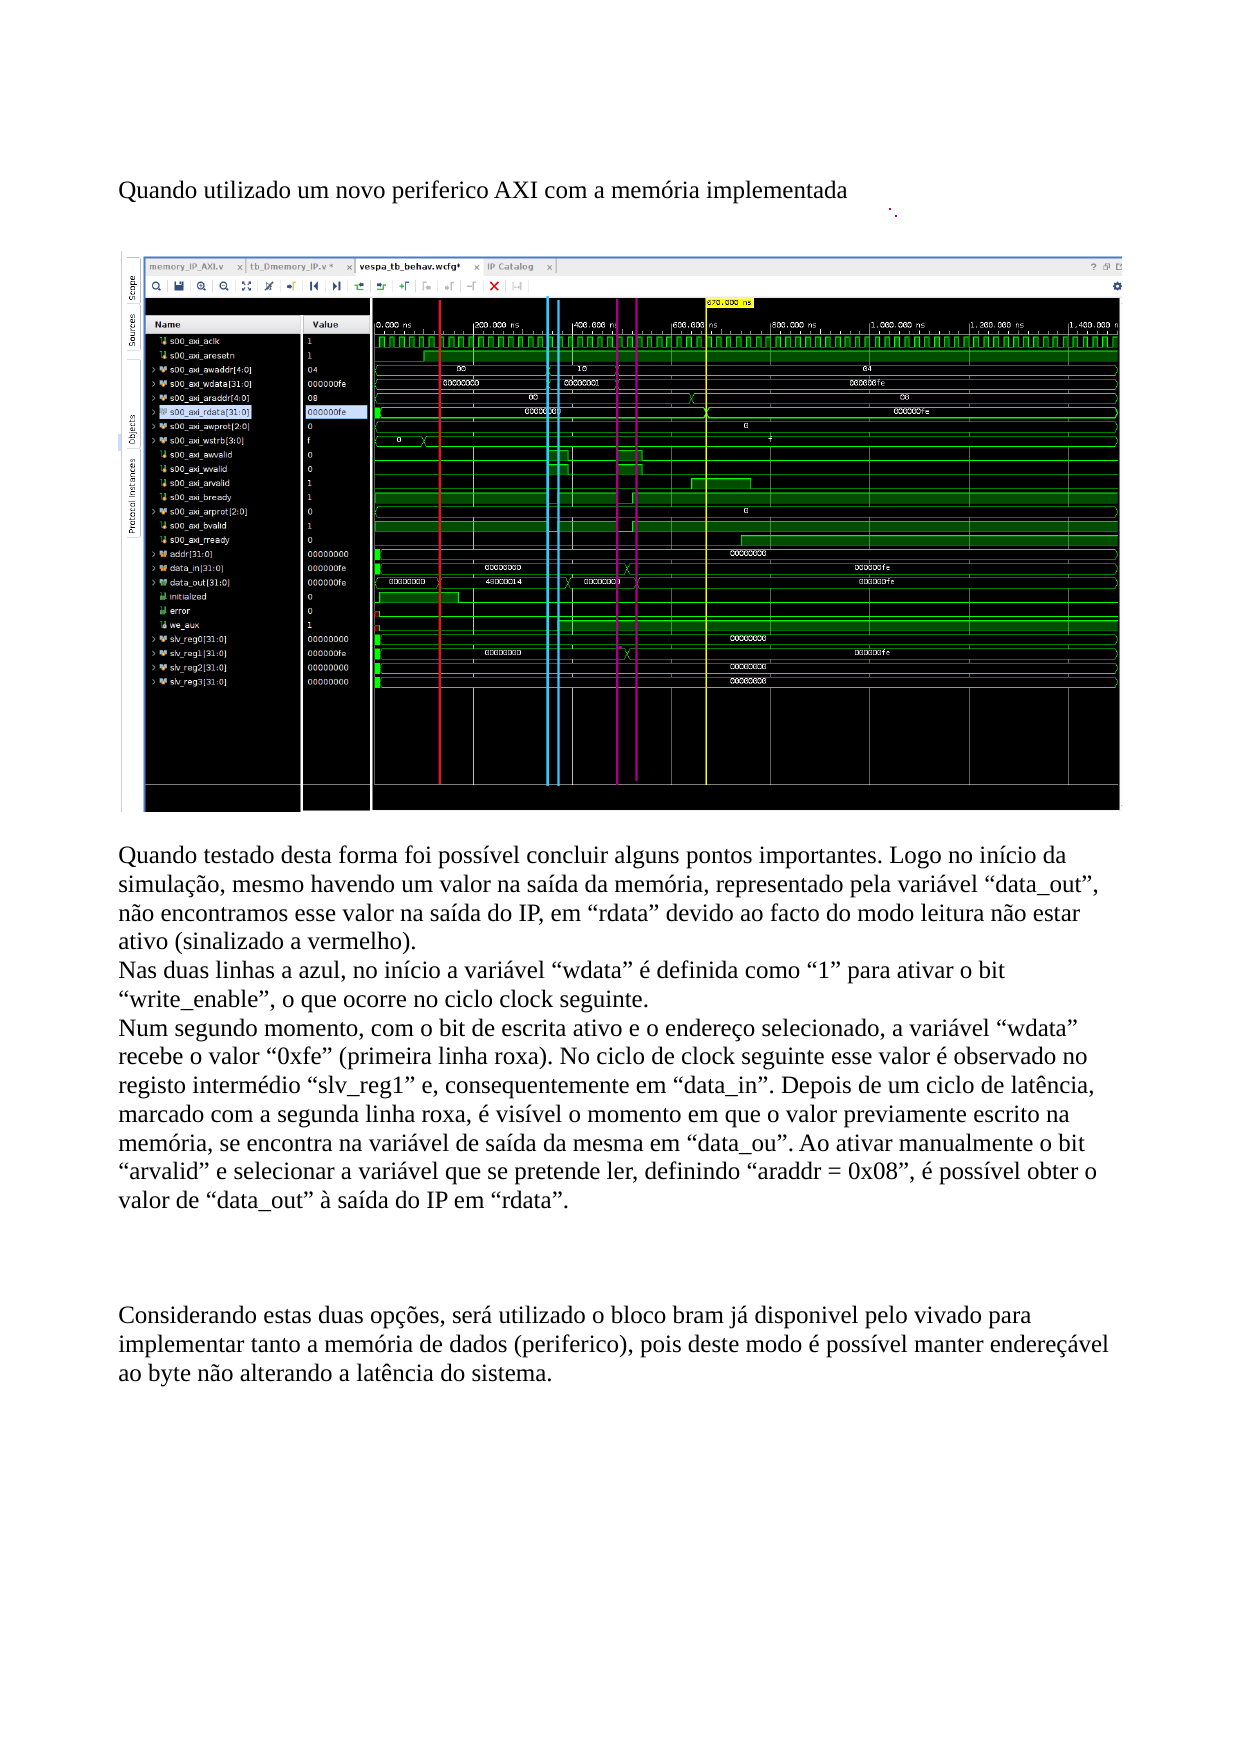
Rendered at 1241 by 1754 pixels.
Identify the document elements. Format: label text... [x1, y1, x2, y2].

text Num segundo momento, com o bit de escrita ativo e o endereço selecionado, a variável “wdata” recebe o valor “0xfe” (primeira linha roxa). No ciclo de clock seguinte esse valor é observado no registo intermédio “slv_reg1” e, consequentemente em “data_in”. Depois de um ciclo de latência, marcado com a segunda linha roxa, é visível o momento em que o valor previamente escrito na memória, se encontra na variável de saída da mesma em “data_ou”. Ao ativar manualmente o bit “arvalid” e selecionar a variável que se pretende ler, definindo “araddr = 0x08”, é possível obter o valor de “data_out” à saída do IP em “rdata”. [118, 1013, 1122, 1214]
text Quando utilizado um novo periferico AXI com a memória implementada [118, 176, 1122, 204]
picture [118, 251, 1123, 812]
text Nas duas linhas a azul, no início a variável “wdata” é definida como “1” para ativar o bit “write_enable”, o que ocorre no ciclo clock seguinte. [118, 955, 1122, 1013]
text Quando testado desta forma foi possível concluir alguns pontos importantes. Logo no início da simulação, mesmo havendo um valor na saída da memória, representado pela variável “data_out”, não encontramos esse valor na saída do IP, em “rdata” devido ao facto do modo leitura não estar ativo (sinalizado a vermelho). [118, 840, 1122, 955]
text Considerando estas duas opções, será utilizado o bloco bram já disponivel pelo vivado para implementar tanto a memória de dados (periferico), pois deste modo é possível manter endereçável ao byte não alterando a latência do sistema. [118, 1300, 1122, 1386]
